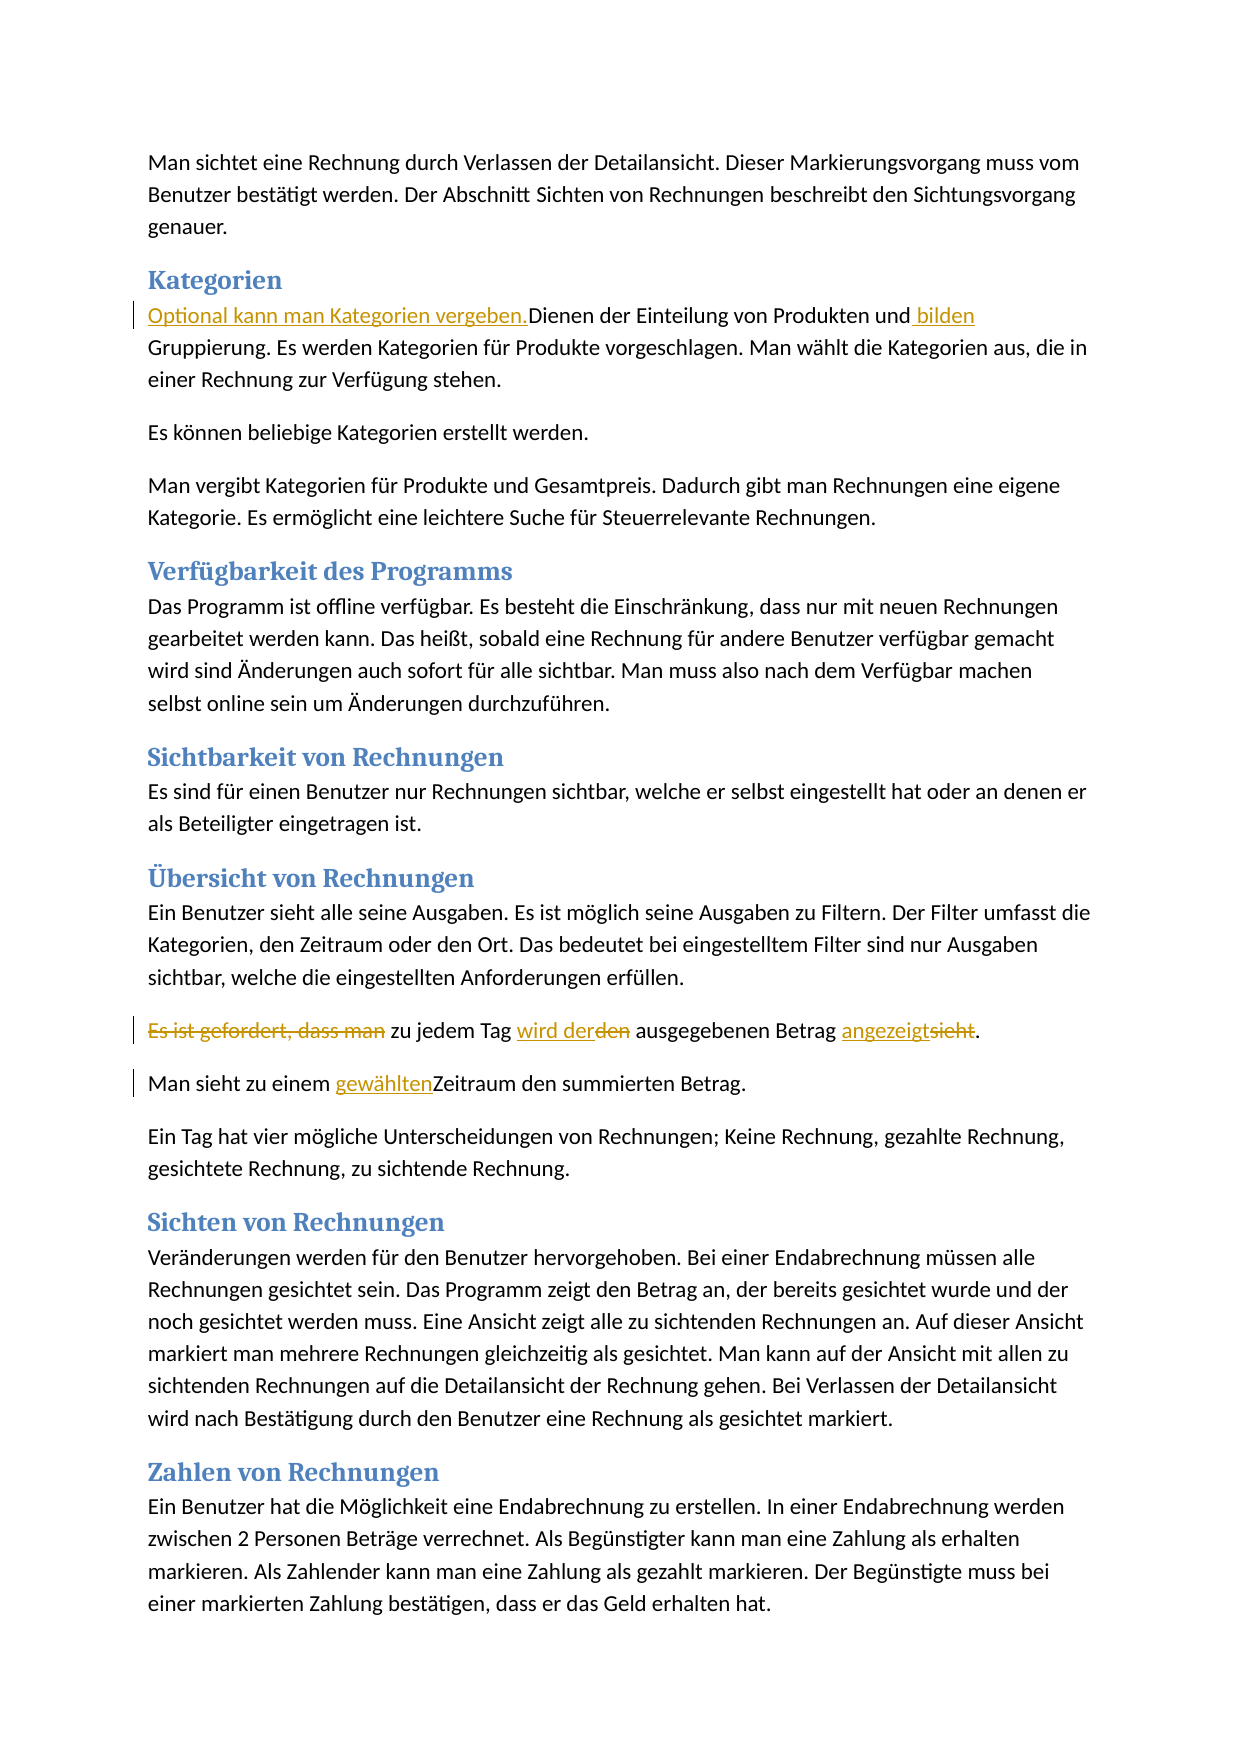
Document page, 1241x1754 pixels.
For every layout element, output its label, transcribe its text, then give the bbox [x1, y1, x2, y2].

text Es können beliebige Kategorien erstellt werden. [148, 418, 1093, 446]
subtitle Übersicht von Rechnungen [148, 863, 1093, 894]
text Es sind für einen Benutzer nur Rechnungen sichtbar, welche er selbst eingestellt hat oder an denen er als Beteiligter eingetragen ist. [148, 777, 1093, 838]
text Ein Benutzer sieht alle seine Ausgaben. Es ist möglich seine Ausgaben zu Filtern. Der Filter umfasst die Kategorien, den Zeitraum oder den Ort. Das bedeutet bei eingestelltem Filter sind nur Ausgaben sichtbar, welche die eingestellten Anforderungen erfüllen. [148, 898, 1093, 991]
text Man sichtet eine Rechnung durch Verlassen der Detailansicht. Dieser Markierungsvorgang muss vom Benutzer bestätigt werden. Der Abschnitt Sichten von Rechnungen beschreibt den Sichtungsvorgang genauer. [148, 148, 1093, 240]
text Veränderungen werden für den Benutzer hervorgehoben. Bei einer Endabrechnung müssen alle Rechnungen gesichtet sein. Das Programm zeigt den Betrag an, der bereits gesichtet wurde und der noch gesichtet werden muss. Eine Ansicht zeigt alle zu sichtenden Rechnungen an. Auf dieser Ansicht markiert man mehrere Rechnungen gleichzeitig als gesichtet. Man kann auf der Ansicht mit allen zu sichtenden Rechnungen auf die Detailansicht der Rechnung gehen. Bei Verlassen der Detailansicht wird nach Bestätigung durch den Benutzer eine Rechnung als gesichtet markiert. [148, 1243, 1093, 1432]
subtitle Zahlen von Rechnungen [148, 1457, 1093, 1488]
text Ein Benutzer hat die Möglichkeit eine Endabrechnung zu erstellen. In einer Endabrechnung werden zwischen 2 Personen Beträge verrechnet. Als Begünstigter kann man eine Zahlung als erhalten markieren. Als Zahlender kann man eine Zahlung als gezahlt markieren. Der Begünstigte muss bei einer markierten Zahlung bestätigen, dass er das Geld erhalten hat. [148, 1492, 1093, 1617]
text Optional kann man Kategorien vergeben.Dienen der Einteilung von Produkten und bilden Gruppierung. Es werden Kategorien für Produkte vorgeschlagen. Man wählt die Kategorien aus, die in einer Rechnung zur Verfügung stehen. [148, 301, 1093, 393]
text Das Programm ist offline verfügbar. Es besteht die Einschränkung, dass nur mit neuen Rechnungen gearbeitet werden kann. Das heißt, sobald eine Rechnung für andere Benutzer verfügbar gemacht wird sind Änderungen auch sofort für alle sichtbar. Man muss also nach dem Verfügbar machen selbst online sein um Änderungen durchzuführen. [148, 592, 1093, 717]
text Ein Tag hat vier mögliche Unterscheidungen von Rechnungen; Keine Rechnung, gezahlte Rechnung, gesichtete Rechnung, zu sichtende Rechnung. [148, 1122, 1093, 1182]
subtitle Sichtbarkeit von Rechnungen [148, 742, 1093, 773]
subtitle Verfügbarkeit des Programms [148, 556, 1093, 587]
subtitle Sichten von Rechnungen [148, 1207, 1093, 1238]
text zu jedem Tag wird der ausgegebenen Betrag angezeigt. [148, 1016, 1093, 1044]
text Man vergibt Kategorien für Produkte und Gesamtpreis. Dadurch gibt man Rechnungen eine eigene Kategorie. Es ermöglicht eine leichtere Suche für Steuerrelevante Rechnungen. [148, 471, 1093, 531]
subtitle Kategorien [148, 265, 1093, 296]
text Man sieht zu einem gewähltenZeitraum den summierten Betrag. [148, 1069, 1093, 1097]
